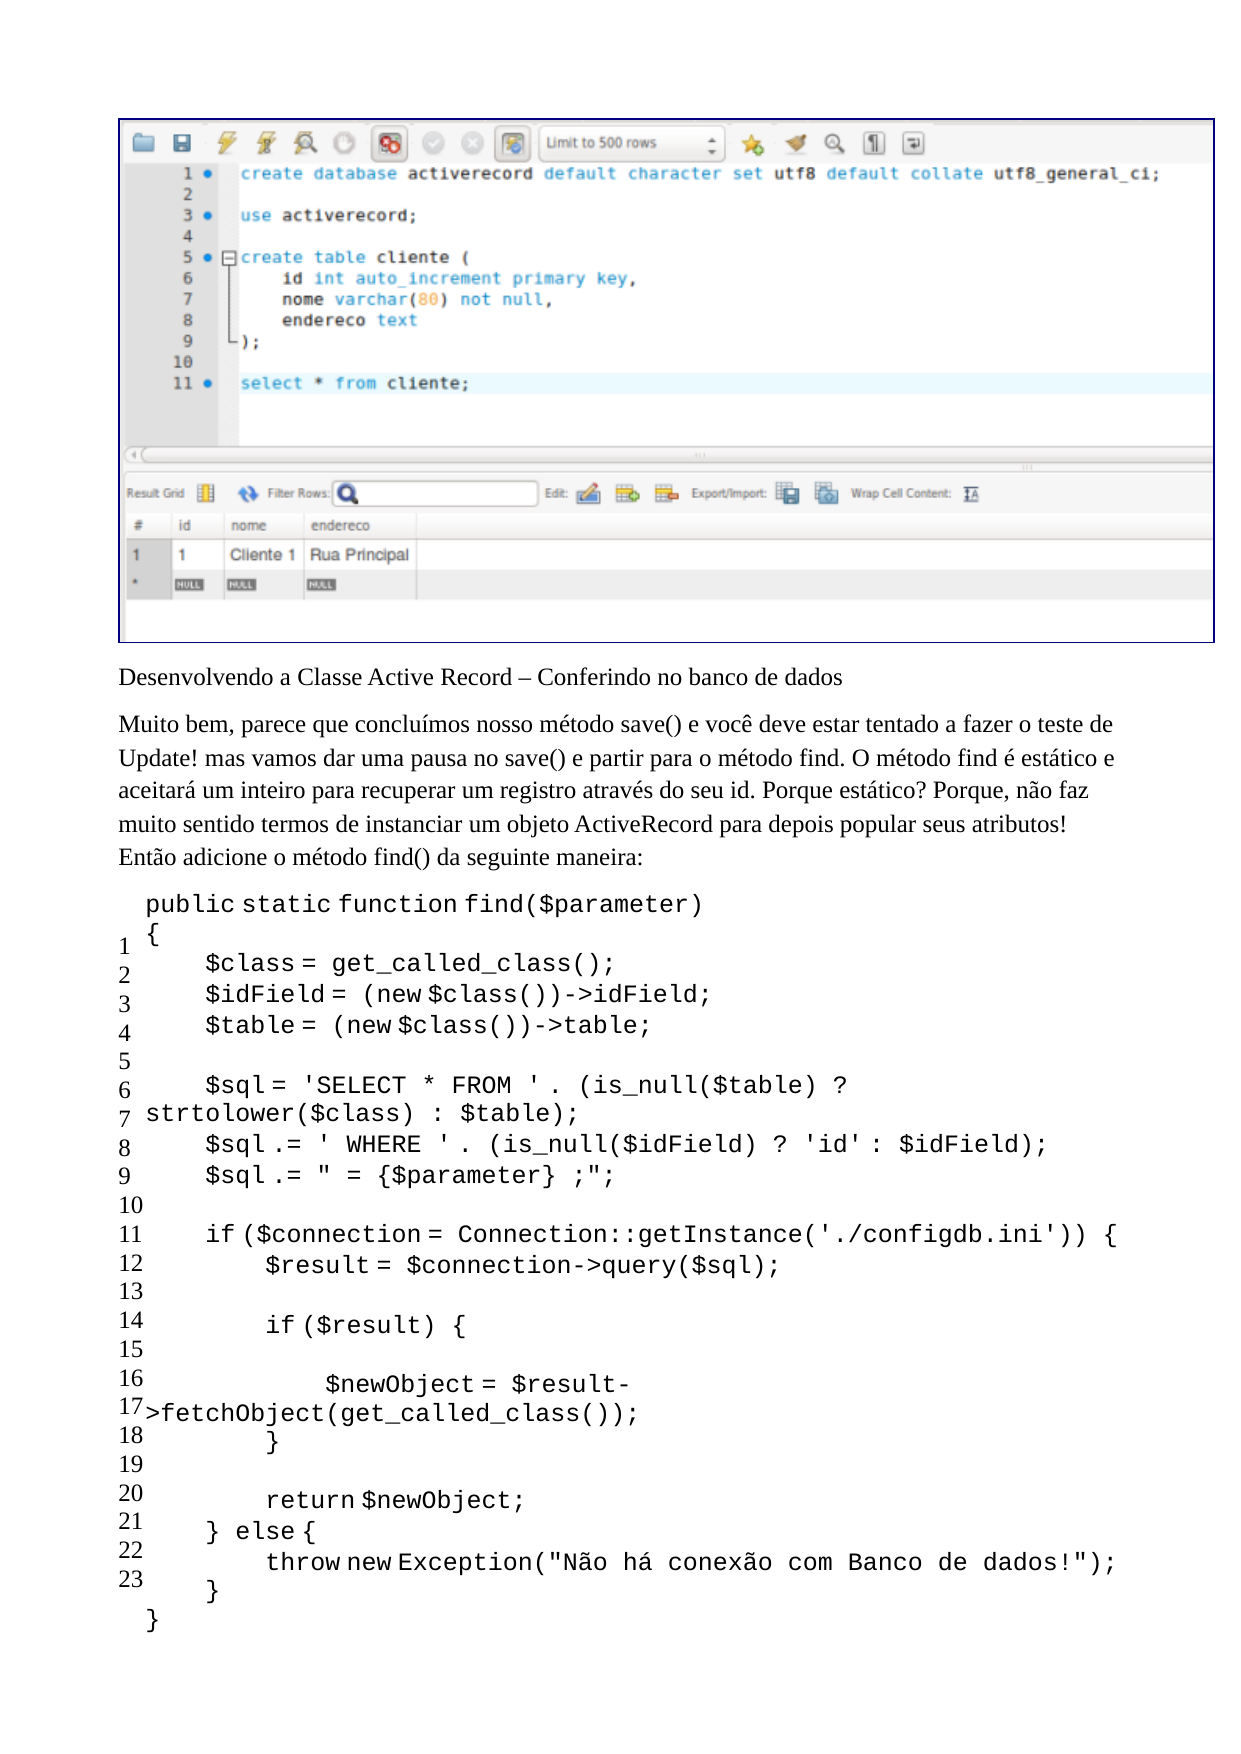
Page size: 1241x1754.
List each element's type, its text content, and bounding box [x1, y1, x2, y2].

text Desenvolvendo a Classe Active Record – Conferindo no banco de dados [118, 662, 1122, 691]
table_header 1 2 3 4 5 6 7 8 9 10 11 12 13 14 15 16 17 18 19 20 21 22 23 [118, 889, 145, 1635]
picture [120, 120, 1213, 642]
table_header public static function find($parameter) { $class = get_called_class(); $idField = (new $class())->idField; $table = (new $class())->table; $sql = 'SELECT * FROM ' . (is_null($table) ? strtolower($class) : $table); $sql .= ' WHERE ' . (is_null($idField) ? 'id' : $idField); $sql .= " = {$parameter} ;"; if ($connection = Connection::getInstance('./configdb.ini')) { $result = $connection->query($sql); if ($result) { $newObject = $result->fetchObject(get_called_class()); } return $newObject; } else { throw new Exception("Não há conexão com Banco de dados!"); } } [145, 889, 1122, 1635]
text Muito bem, parece que concluímos nosso método save() e você deve estar tentado a fazer o teste de Update! mas vamos dar uma pausa no save() e partir para o método find. O método find é estático e aceitará um inteiro para recuperar um registro através do seu id. Porque estático? Porque, não faz muito sentido termos de instanciar um objeto ActiveRecord para depois popular seus atributos! Então adicione o método find() da seguinte maneira: [118, 709, 1122, 870]
